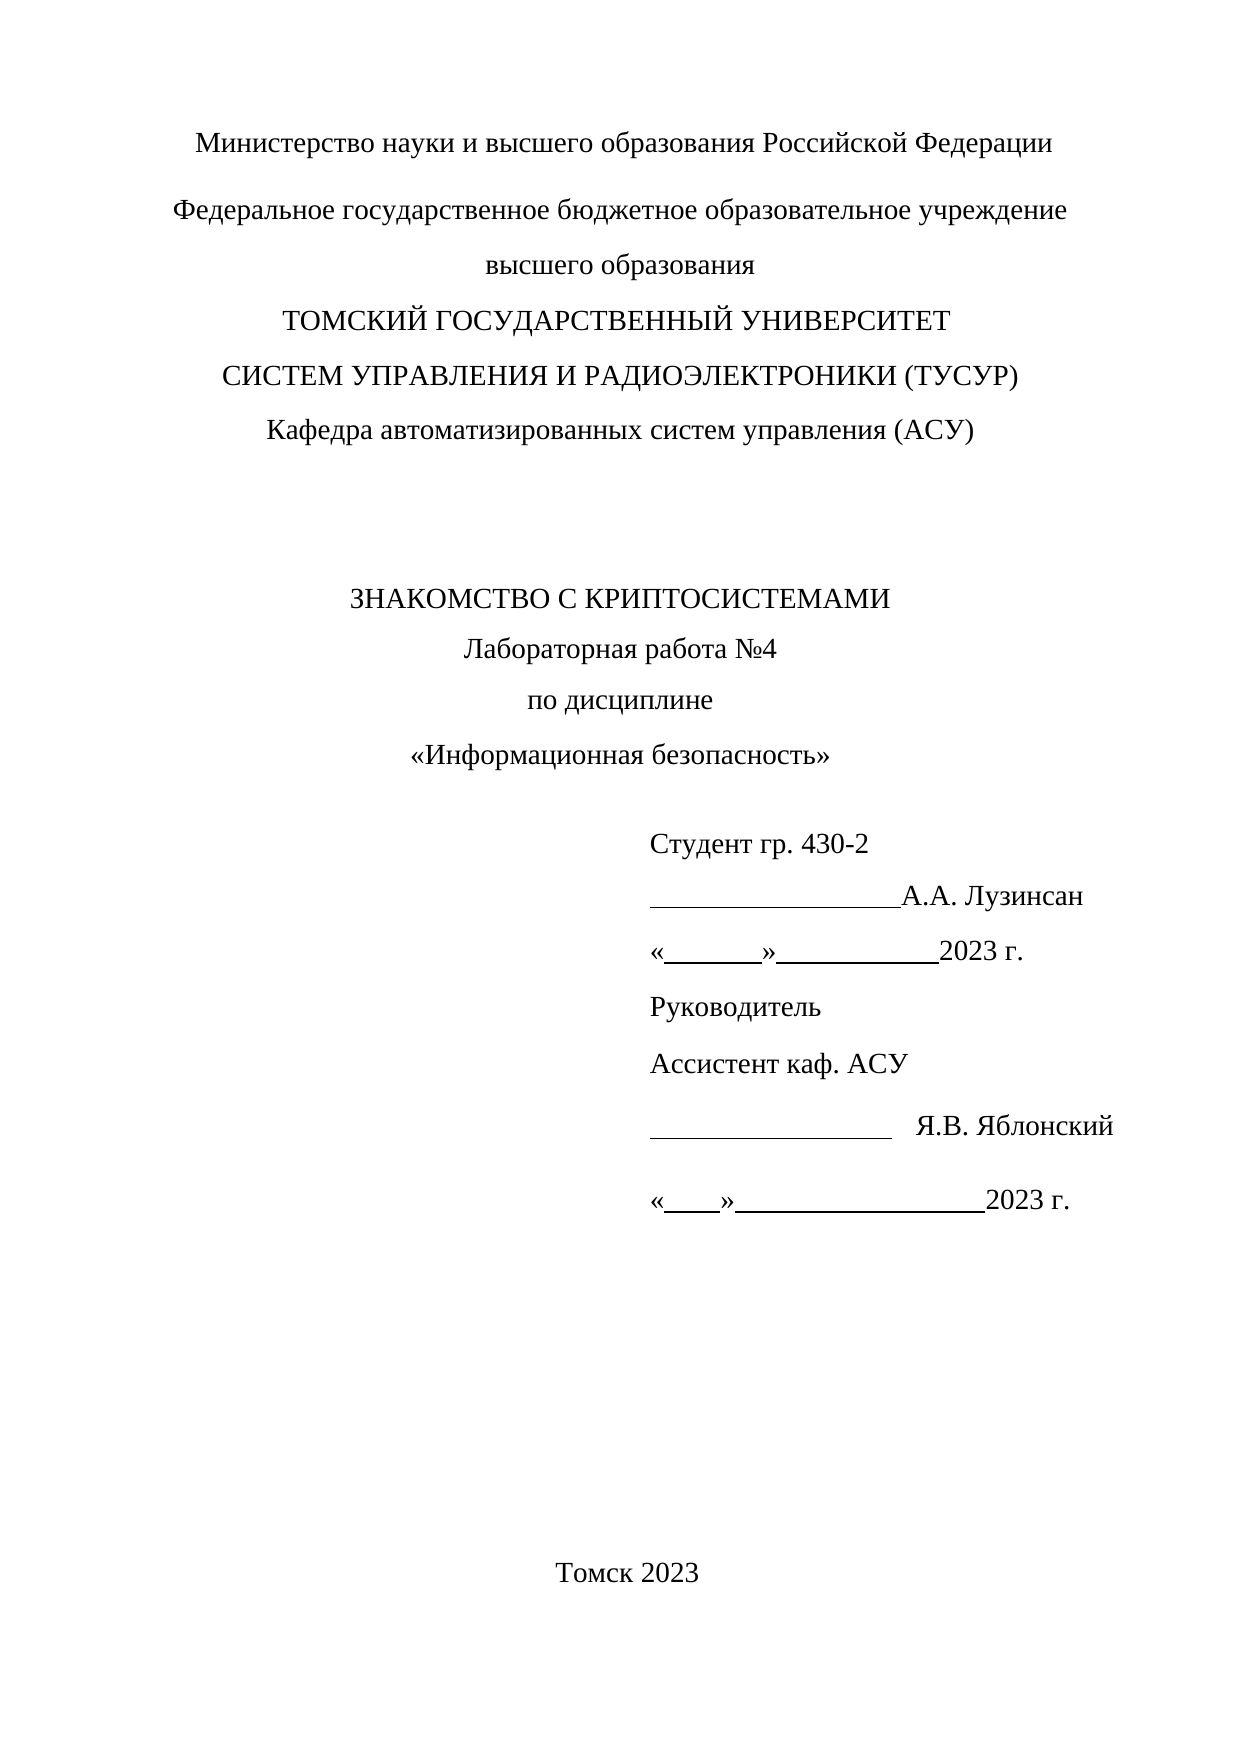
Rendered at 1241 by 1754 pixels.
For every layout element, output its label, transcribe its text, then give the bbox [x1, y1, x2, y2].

text «Информационная безопасность» [118, 737, 1122, 771]
text Ассистент каф. АСУ [649, 1046, 1122, 1079]
text Студент гр. 430-2 [649, 826, 1122, 859]
text ЗНАКОМСТВО С КРИПТОСИСТЕМАМИ [118, 581, 1122, 615]
text Томск 2023 [243, 1555, 1011, 1588]
text Министерство науки и высшего образования Российской Федерации [118, 125, 1122, 159]
text Лабораторная работа №4 [118, 631, 1122, 665]
text Руководитель [649, 989, 1122, 1023]
text Я.В. Яблонский [649, 1108, 1122, 1142]
text Федеральное государственное бюджетное образовательное учреждение высшего образования [118, 192, 1122, 281]
text А.А. Лузинсан [649, 878, 1122, 911]
text ТОМСКИЙ ГОСУДАРСТВЕННЫЙ УНИВЕРСИТЕТ СИСТЕМ УПРАВЛЕНИЯ И РАДИОЭЛЕКТРОНИКИ (ТУСУР) [118, 303, 1122, 391]
text « » 2023 г. [649, 1182, 1122, 1215]
text « » 2023 г. [649, 933, 1122, 966]
text по дисциплине [118, 682, 1122, 715]
text Кафедра автоматизированных систем управления (АСУ) [118, 413, 1122, 446]
